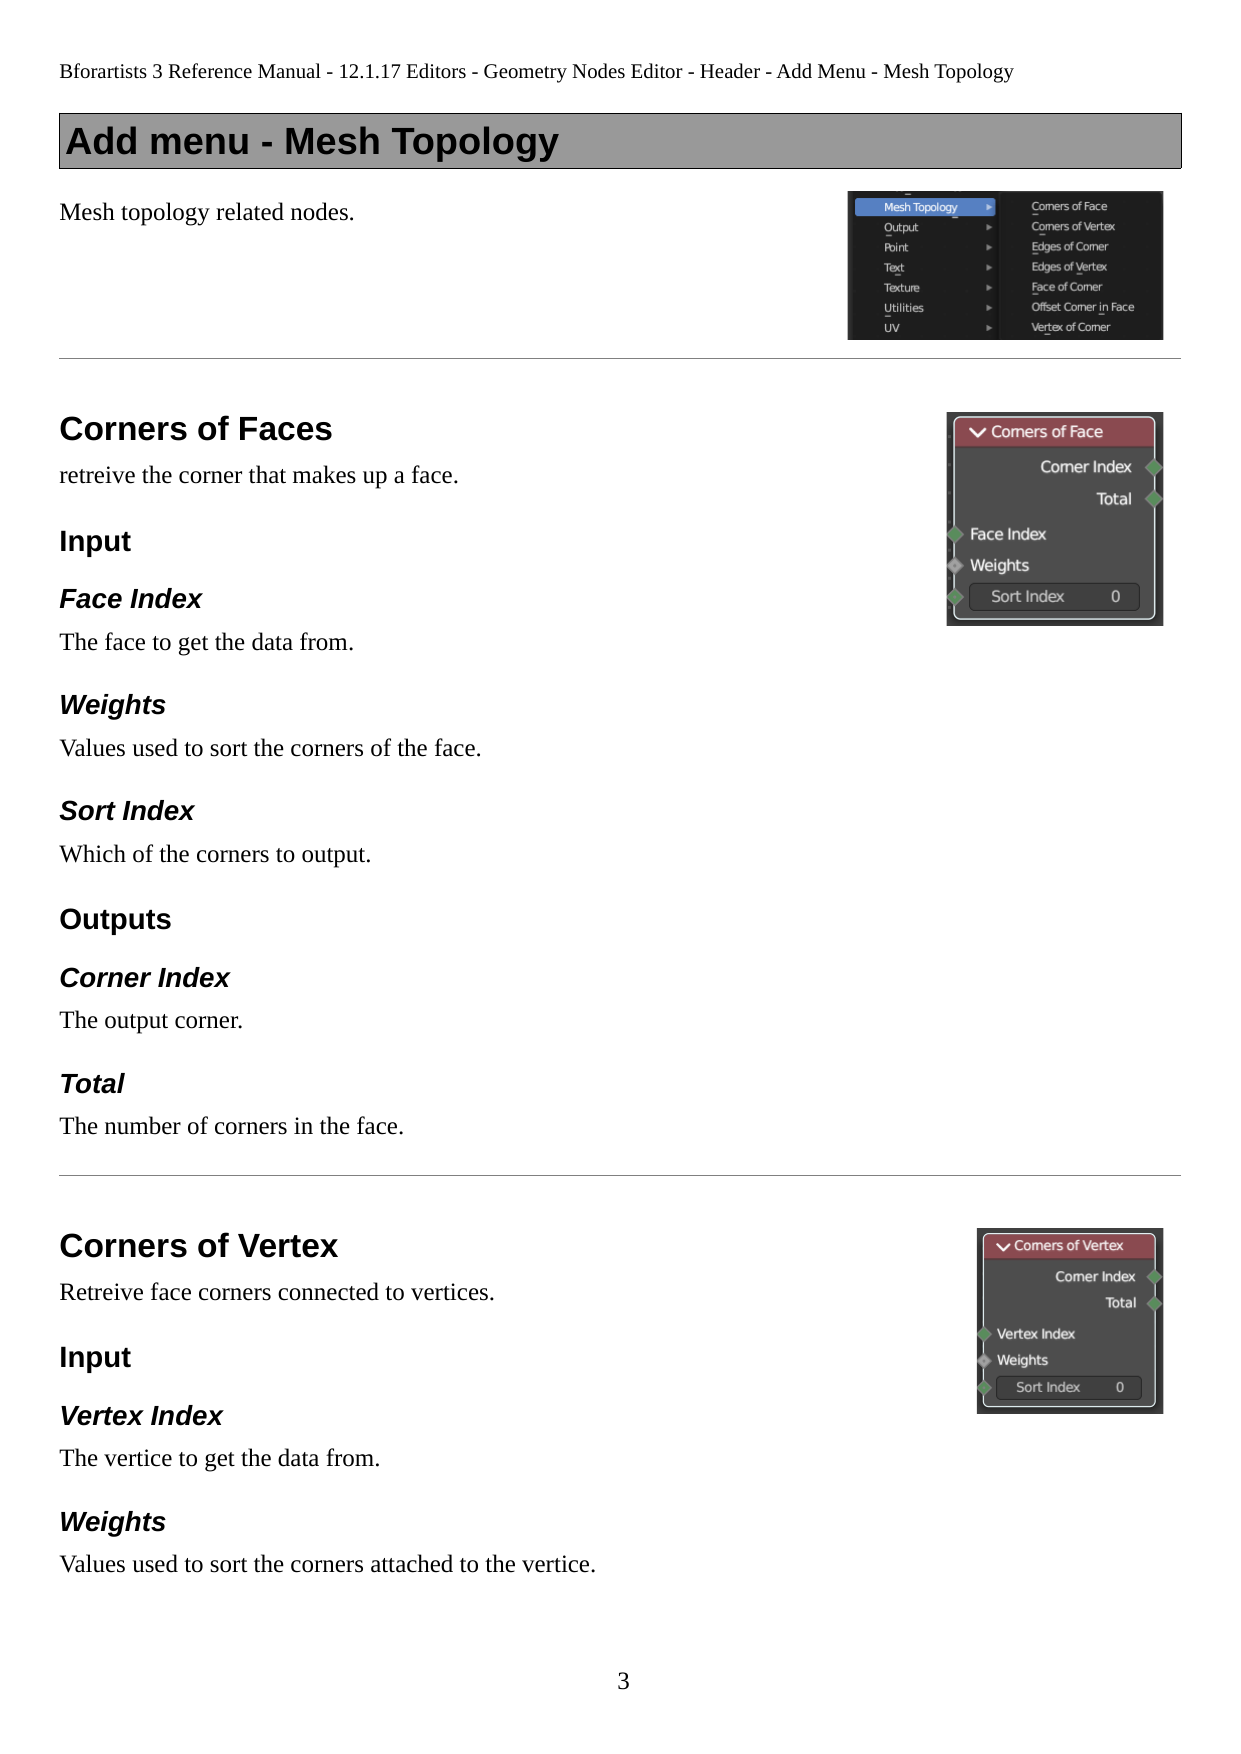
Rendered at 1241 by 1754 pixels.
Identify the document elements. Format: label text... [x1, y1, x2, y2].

text Which of the corners to output. [59, 839, 1181, 867]
subtitle Weights [59, 688, 1181, 720]
text Values used to sort the corners attached to the vertice. [59, 1549, 1181, 1578]
subtitle [1164, 524, 1181, 557]
text The number of corners in the face. [59, 1111, 1181, 1140]
subtitle Input [59, 524, 946, 557]
subtitle Corners of Vertex [59, 1225, 1181, 1264]
subtitle Outputs [59, 902, 1181, 936]
text The output corner. [59, 1005, 1181, 1034]
text retreive the corner that makes up a face. [59, 460, 946, 489]
subtitle Sort Index [59, 794, 1181, 826]
subtitle Corner Index [59, 961, 1181, 993]
subtitle Face Index [59, 582, 946, 614]
text The vertice to get the data from. [59, 1443, 1181, 1472]
text The face to get the data from. [59, 627, 1181, 656]
subtitle [1164, 582, 1181, 614]
text Values used to sort the corners of the face. [59, 733, 1181, 761]
subtitle Input [59, 1340, 976, 1374]
text Retreive face corners connected to vertices. [59, 1277, 976, 1305]
picture [946, 412, 1164, 626]
subtitle [1164, 1340, 1181, 1374]
subtitle Weights [59, 1505, 1181, 1537]
picture [976, 1228, 1164, 1414]
subtitle Vertex Index [59, 1399, 1181, 1431]
picture [847, 191, 1164, 340]
subtitle Corners of Faces [59, 409, 1181, 447]
table_header Add menu - Mesh Topology [60, 114, 1181, 168]
subtitle Total [59, 1067, 1181, 1099]
text Mesh topology related nodes. [59, 197, 847, 225]
